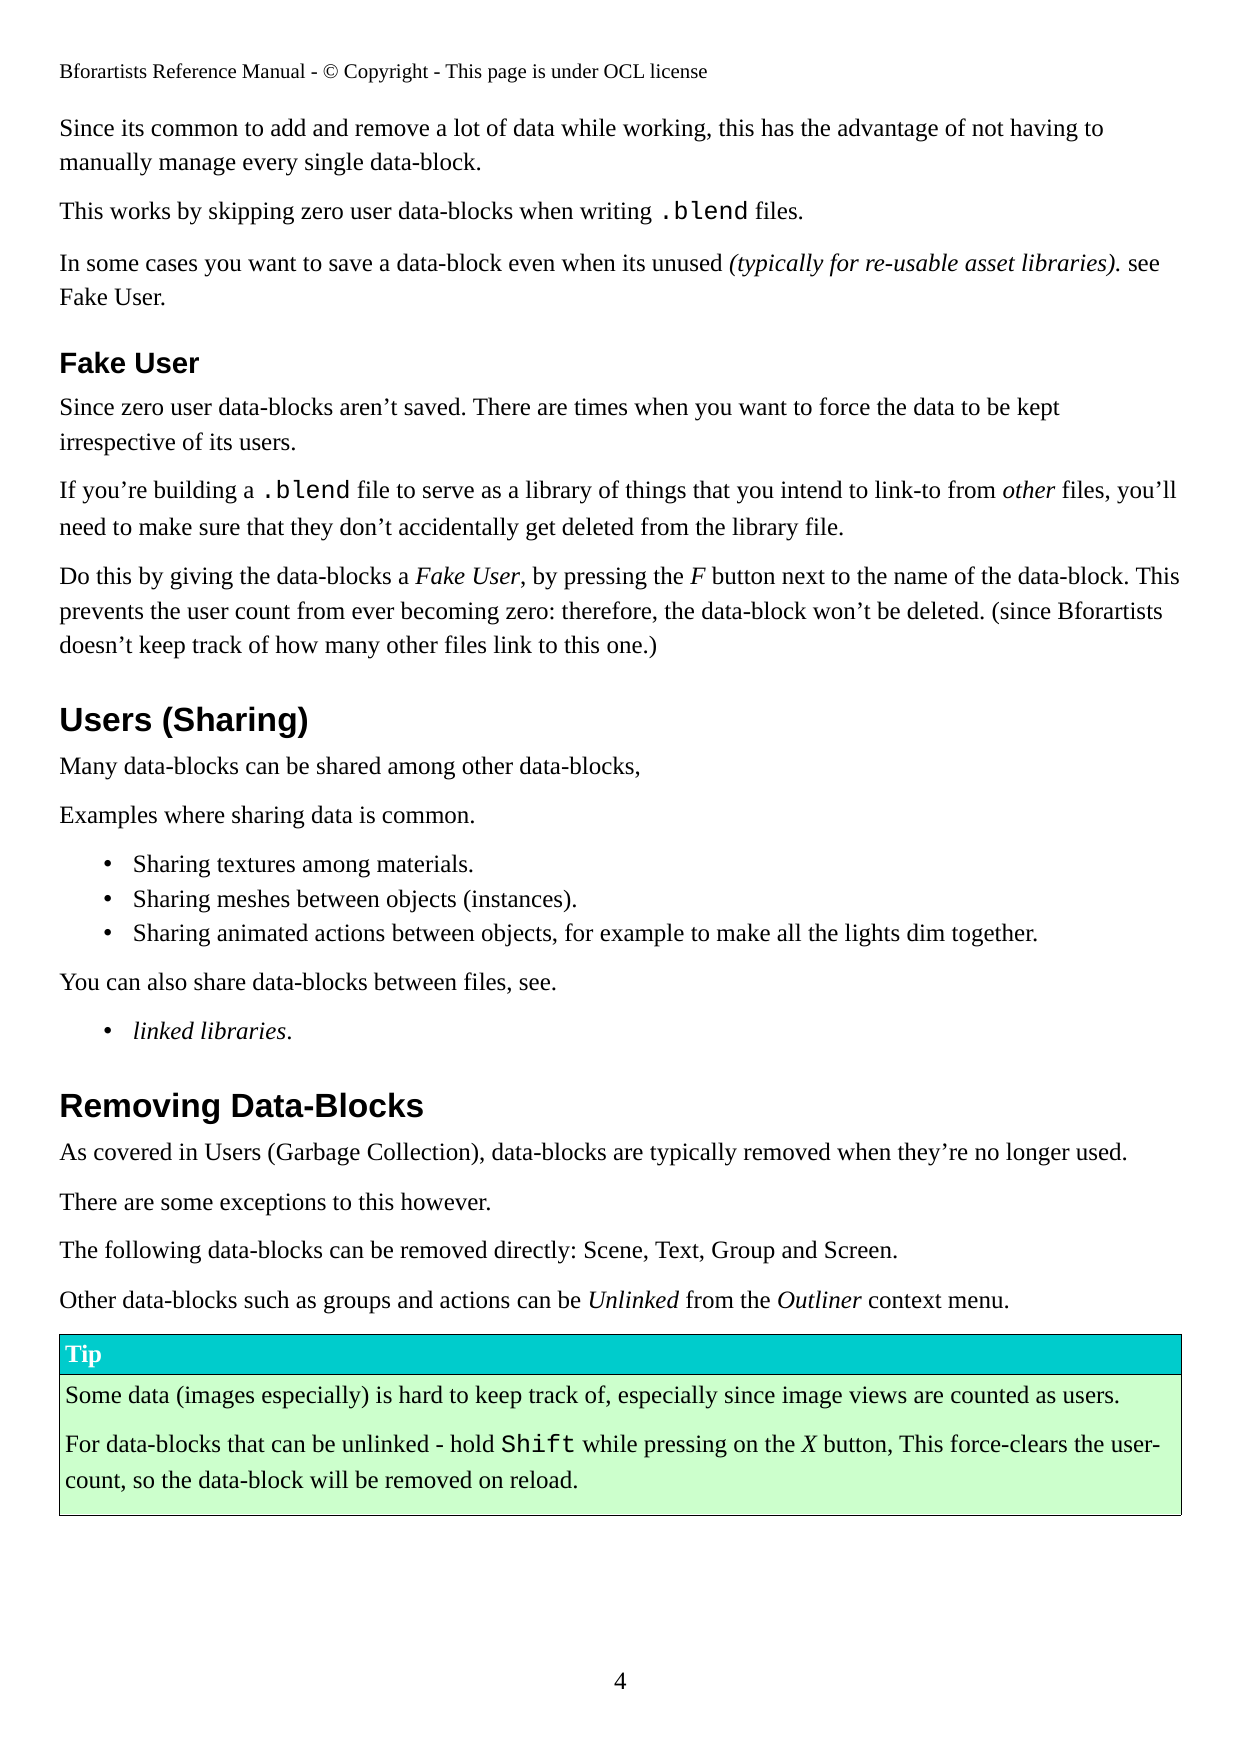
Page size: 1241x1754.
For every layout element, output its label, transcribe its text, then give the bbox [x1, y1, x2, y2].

table_header Tip [60, 1335, 1181, 1374]
text You can also share data-blocks between files, see. [59, 967, 1181, 996]
text Other data-blocks such as groups and actions can be Unlinked from the Outliner context menu. [59, 1285, 1181, 1313]
list Sharing textures among materials. [103, 849, 1181, 878]
text Since zero user data-blocks aren’t saved. There are times when you want to force the data to be kept irrespective of its users. [59, 392, 1181, 455]
text Examples where sharing data is common. [59, 800, 1181, 829]
text If you’re building a .blend file to serve as a library of things that you intend to link-to from other files, you’ll need to make sure that they don’t accidentally get deleted from the library file. [59, 476, 1181, 541]
list Sharing animated actions between objects, for example to make all the lights dim together. [103, 918, 1181, 947]
text This works by skipping zero user data-blocks when writing .blend files. [59, 196, 1181, 227]
text Many data-blocks can be shared among other data-blocks, [59, 751, 1181, 780]
subtitle Fake User [59, 346, 1181, 379]
table_cell Some data (images especially) is hard to keep track of, especially since image views are counted as users. For data-blocks that can be unlinked - hold Shift while pressing on the X button, This force-clears the user-count, so the data-block will be removed on reload. [60, 1375, 1181, 1514]
subtitle Users (Sharing) [59, 700, 1181, 739]
list Sharing meshes between objects (instances). [103, 884, 1181, 913]
list linked libraries. [103, 1016, 1181, 1045]
subtitle Removing Data-Blocks [59, 1086, 1181, 1125]
text Do this by giving the data-blocks a Fake User, by pressing the F button next to the name of the data-block. This prevents the user count from ever becoming zero: therefore, the data-block won’t be deleted. (since Bforartists doesn’t keep track of how many other files link to this one.) [59, 561, 1181, 659]
text As covered in Users (Garbage Collection), data-blocks are typically removed when they’re no longer used. [59, 1137, 1181, 1166]
text Since its common to add and remove a lot of data while working, this has the advantage of not having to manually manage every single data-block. [59, 113, 1181, 176]
text There are some exceptions to this however. [59, 1187, 1181, 1215]
text In some cases you want to save a data-block even when its unused (typically for re-usable asset libraries). see Fake User. [59, 248, 1181, 311]
text The following data-blocks can be removed directly: Scene, Text, Group and Screen. [59, 1236, 1181, 1264]
